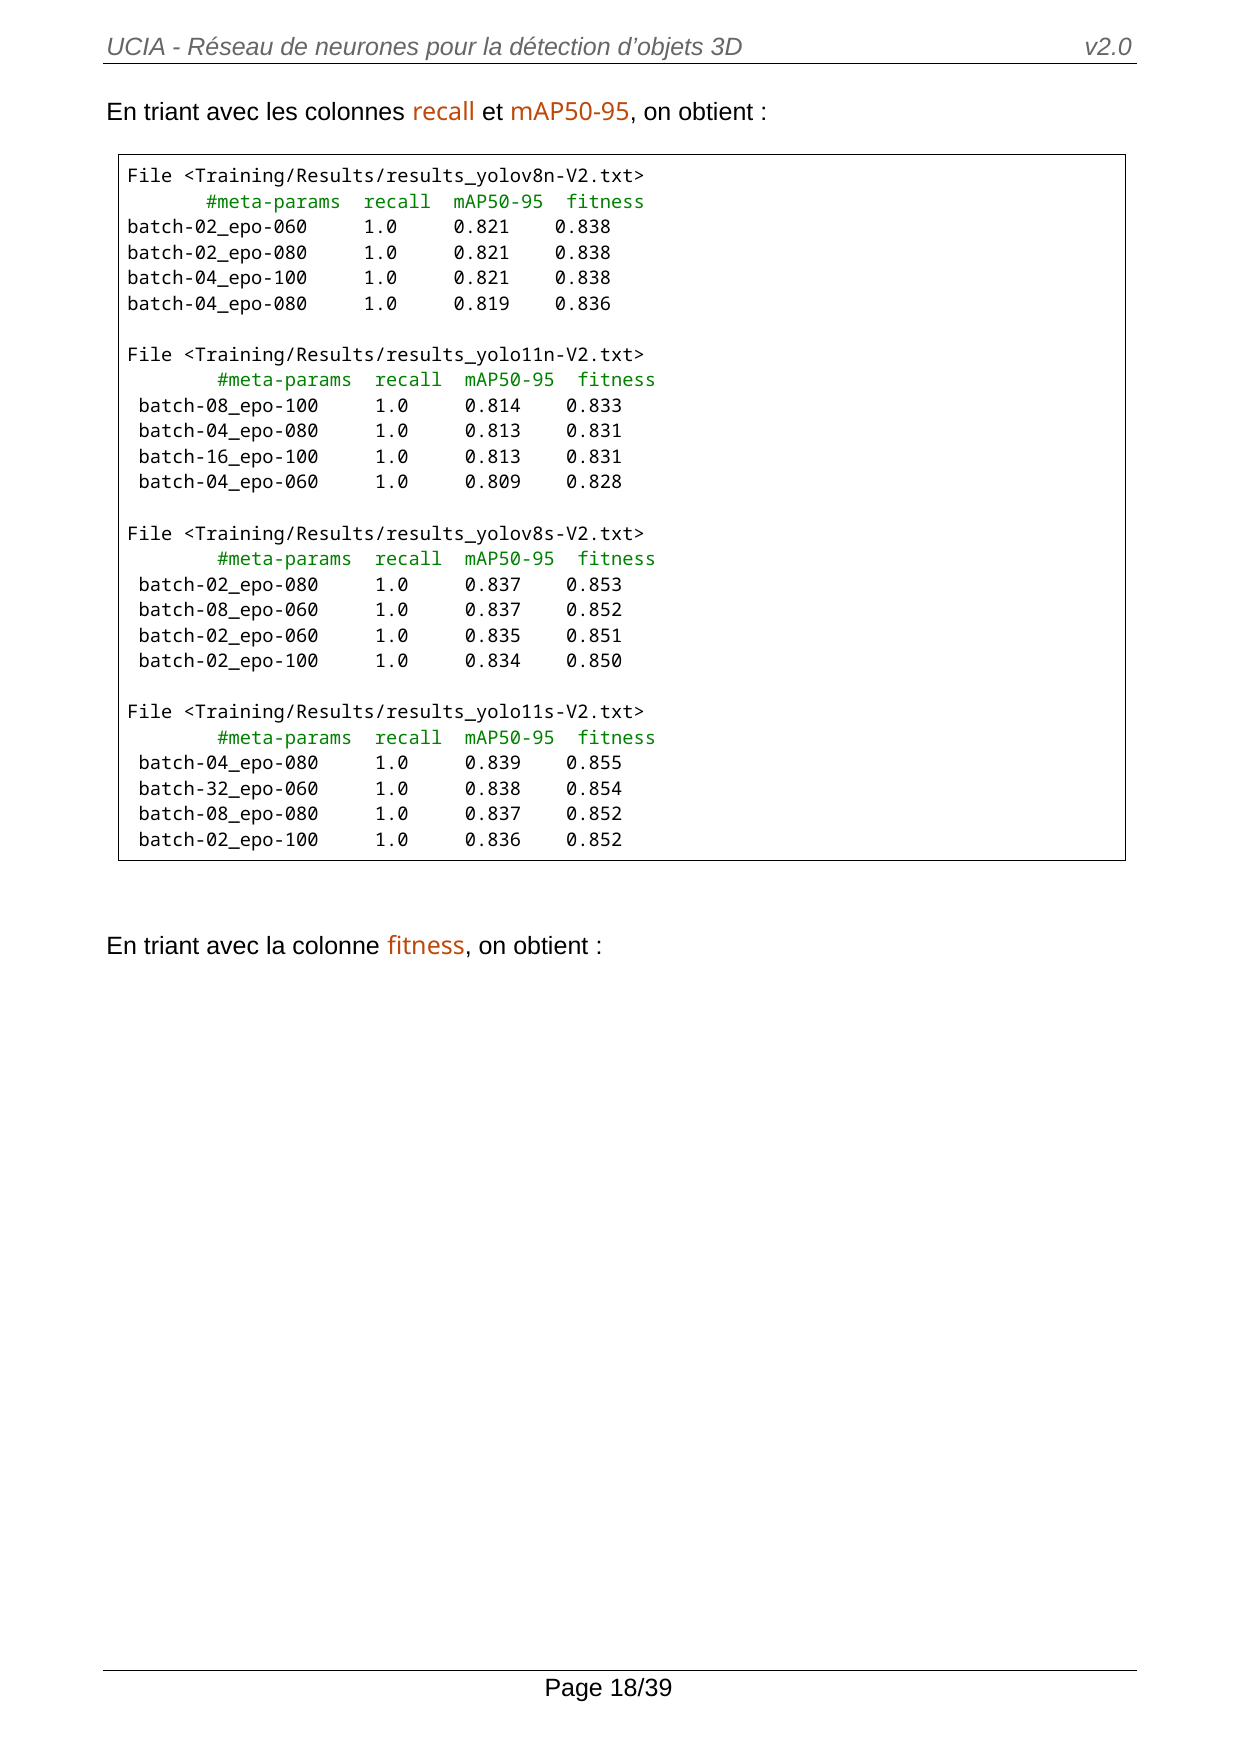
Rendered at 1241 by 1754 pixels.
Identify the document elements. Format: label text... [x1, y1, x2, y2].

text batch-02_epo-080 1.0 0.821 0.838 [127, 239, 1116, 264]
text En triant avec les colonnes recall et mAP50-95, on obtient : [106, 94, 1134, 128]
text batch-02_epo-100 1.0 0.836 0.852 [127, 826, 1116, 852]
text batch-02_epo-100 1.0 0.834 0.850 [127, 647, 1116, 673]
text #meta-params recall mAP50-95 fitness [127, 188, 1116, 213]
text batch-02_epo-060 1.0 0.835 0.851 [127, 622, 1116, 647]
text batch-16_epo-100 1.0 0.813 0.831 [127, 443, 1116, 469]
text batch-08_epo-080 1.0 0.837 0.852 [127, 801, 1116, 826]
text En triant avec la colonne fitness, on obtient : [106, 927, 1134, 961]
text batch-08_epo-100 1.0 0.814 0.833 [127, 392, 1116, 418]
text #meta-params recall mAP50-95 fitness [127, 545, 1116, 571]
text File <Training/Results/results_yolov8n-V2.txt> [127, 162, 1116, 188]
text #meta-params recall mAP50-95 fitness [127, 724, 1116, 749]
text batch-04_epo-080 1.0 0.819 0.836 [127, 290, 1116, 316]
text batch-04_epo-080 1.0 0.839 0.855 [127, 749, 1116, 775]
text File <Training/Results/results_yolo11n-V2.txt> [127, 341, 1116, 367]
text File <Training/Results/results_yolov8s-V2.txt> [127, 520, 1116, 545]
text batch-04_epo-080 1.0 0.813 0.831 [127, 418, 1116, 443]
text batch-32_epo-060 1.0 0.838 0.854 [127, 775, 1116, 801]
text File <Training/Results/results_yolo11s-V2.txt> [127, 698, 1116, 724]
text batch-04_epo-060 1.0 0.809 0.828 [127, 469, 1116, 494]
text batch-02_epo-060 1.0 0.821 0.838 [127, 213, 1116, 239]
text #meta-params recall mAP50-95 fitness [127, 367, 1116, 392]
text batch-02_epo-080 1.0 0.837 0.853 [127, 571, 1116, 596]
text batch-08_epo-060 1.0 0.837 0.852 [127, 596, 1116, 622]
text batch-04_epo-100 1.0 0.821 0.838 [127, 264, 1116, 290]
